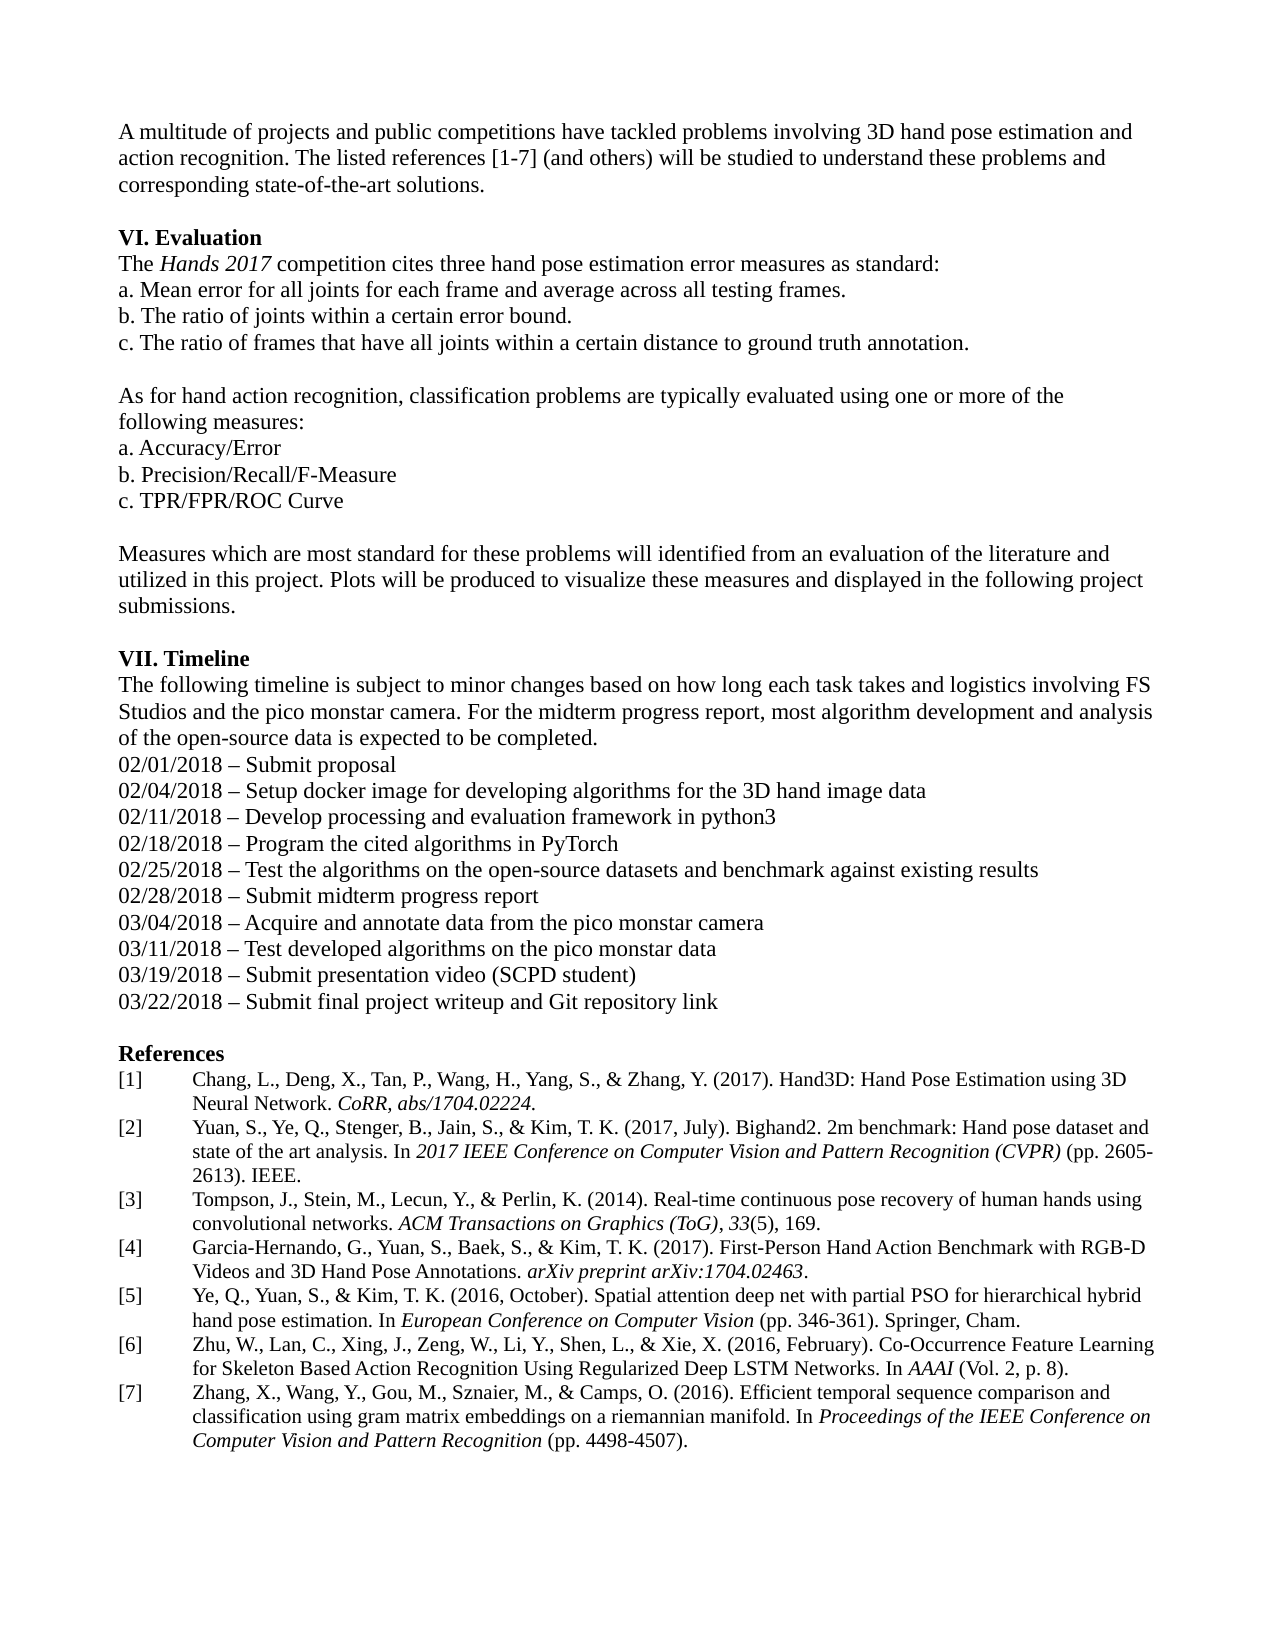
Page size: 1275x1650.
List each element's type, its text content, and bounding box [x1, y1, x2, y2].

text 03/11/2018 – Test developed algorithms on the pico monstar data [118, 935, 1157, 961]
text 02/28/2018 – Submit midterm progress report [118, 882, 1157, 909]
text VI. Evaluation [118, 223, 1157, 250]
text The Hands 2017 competition cites three hand pose estimation error measures as standard: [118, 250, 1157, 276]
text 03/04/2018 – Acquire and annotate data from the pico monstar camera [118, 909, 1157, 935]
text c. The ratio of frames that have all joints within a certain distance to ground truth annotation. [118, 329, 1157, 355]
text 02/04/2018 – Setup docker image for developing algorithms for the 3D hand image data [118, 777, 1157, 803]
text [3] Tompson, J., Stein, M., Lecun, Y., & Perlin, K. (2014). Real-time continuous pose recovery of human hands using convolutional networks. ACM Transactions on Graphics (ToG), 33(5), 169. [118, 1187, 1157, 1235]
text [6] Zhu, W., Lan, C., Xing, J., Zeng, W., Li, Y., Shen, L., & Xie, X. (2016, February). Co-Occurrence Feature Learning for Skeleton Based Action Recognition Using Regularized Deep LSTM Networks. In AAAI (Vol. 2, p. 8). [118, 1332, 1157, 1380]
text a. Accuracy/Error [118, 434, 1157, 461]
text b. Precision/Recall/F-Measure [118, 461, 1157, 487]
text The following timeline is subject to minor changes based on how long each task takes and logistics involving FS Studios and the pico monstar camera. For the midterm progress report, most algorithm development and analysis of the open-source data is expected to be completed. [118, 672, 1157, 751]
text References [118, 1041, 1157, 1067]
text [4] Garcia-Hernando, G., Yuan, S., Baek, S., & Kim, T. K. (2017). First-Person Hand Action Benchmark with RGB-D Videos and 3D Hand Pose Annotations. arXiv preprint arXiv:1704.02463. [118, 1235, 1157, 1283]
text 02/25/2018 – Test the algorithms on the open-source datasets and benchmark against existing results [118, 856, 1157, 882]
text 02/01/2018 – Submit proposal [118, 751, 1157, 777]
text As for hand action recognition, classification problems are typically evaluated using one or more of the following measures: [118, 382, 1157, 434]
text 03/22/2018 – Submit final project writeup and Git repository link [118, 988, 1157, 1014]
text [2] Yuan, S., Ye, Q., Stenger, B., Jain, S., & Kim, T. K. (2017, July). Bighand2. 2m benchmark: Hand pose dataset and state of the art analysis. In 2017 IEEE Conference on Computer Vision and Pattern Recognition (CVPR) (pp. 2605- 2613). IEEE. [118, 1115, 1157, 1187]
text Measures which are most standard for these problems will identified from an evaluation of the literature and utilized in this project. Plots will be produced to visualize these measures and displayed in the following project submissions. [118, 540, 1157, 619]
text VII. Timeline [118, 645, 1157, 672]
text [1] Chang, L., Deng, X., Tan, P., Wang, H., Yang, S., & Zhang, Y. (2017). Hand3D: Hand Pose Estimation using 3D Neural Network. CoRR, abs/1704.02224. [118, 1067, 1157, 1115]
text b. The ratio of joints within a certain error bound. [118, 303, 1157, 329]
text [7] Zhang, X., Wang, Y., Gou, M., Sznaier, M., & Camps, O. (2016). Efficient temporal sequence comparison and classification using gram matrix embeddings on a riemannian manifold. In Proceedings of the IEEE Conference on Computer Vision and Pattern Recognition (pp. 4498-4507). [118, 1380, 1157, 1452]
text [5] Ye, Q., Yuan, S., & Kim, T. K. (2016, October). Spatial attention deep net with partial PSO for hierarchical hybrid hand pose estimation. In European Conference on Computer Vision (pp. 346-361). Springer, Cham. [118, 1283, 1157, 1332]
text c. TPR/FPR/ROC Curve [118, 487, 1157, 513]
text a. Mean error for all joints for each frame and average across all testing frames. [118, 276, 1157, 303]
text A multitude of projects and public competitions have tackled problems involving 3D hand pose estimation and action recognition. The listed references [1-7] (and others) will be studied to understand these problems and corresponding state-of-the-art solutions. [118, 118, 1157, 197]
text 03/19/2018 – Submit presentation video (SCPD student) [118, 961, 1157, 988]
text 02/18/2018 – Program the cited algorithms in PyTorch [118, 830, 1157, 856]
text 02/11/2018 – Develop processing and evaluation framework in python3 [118, 803, 1157, 830]
